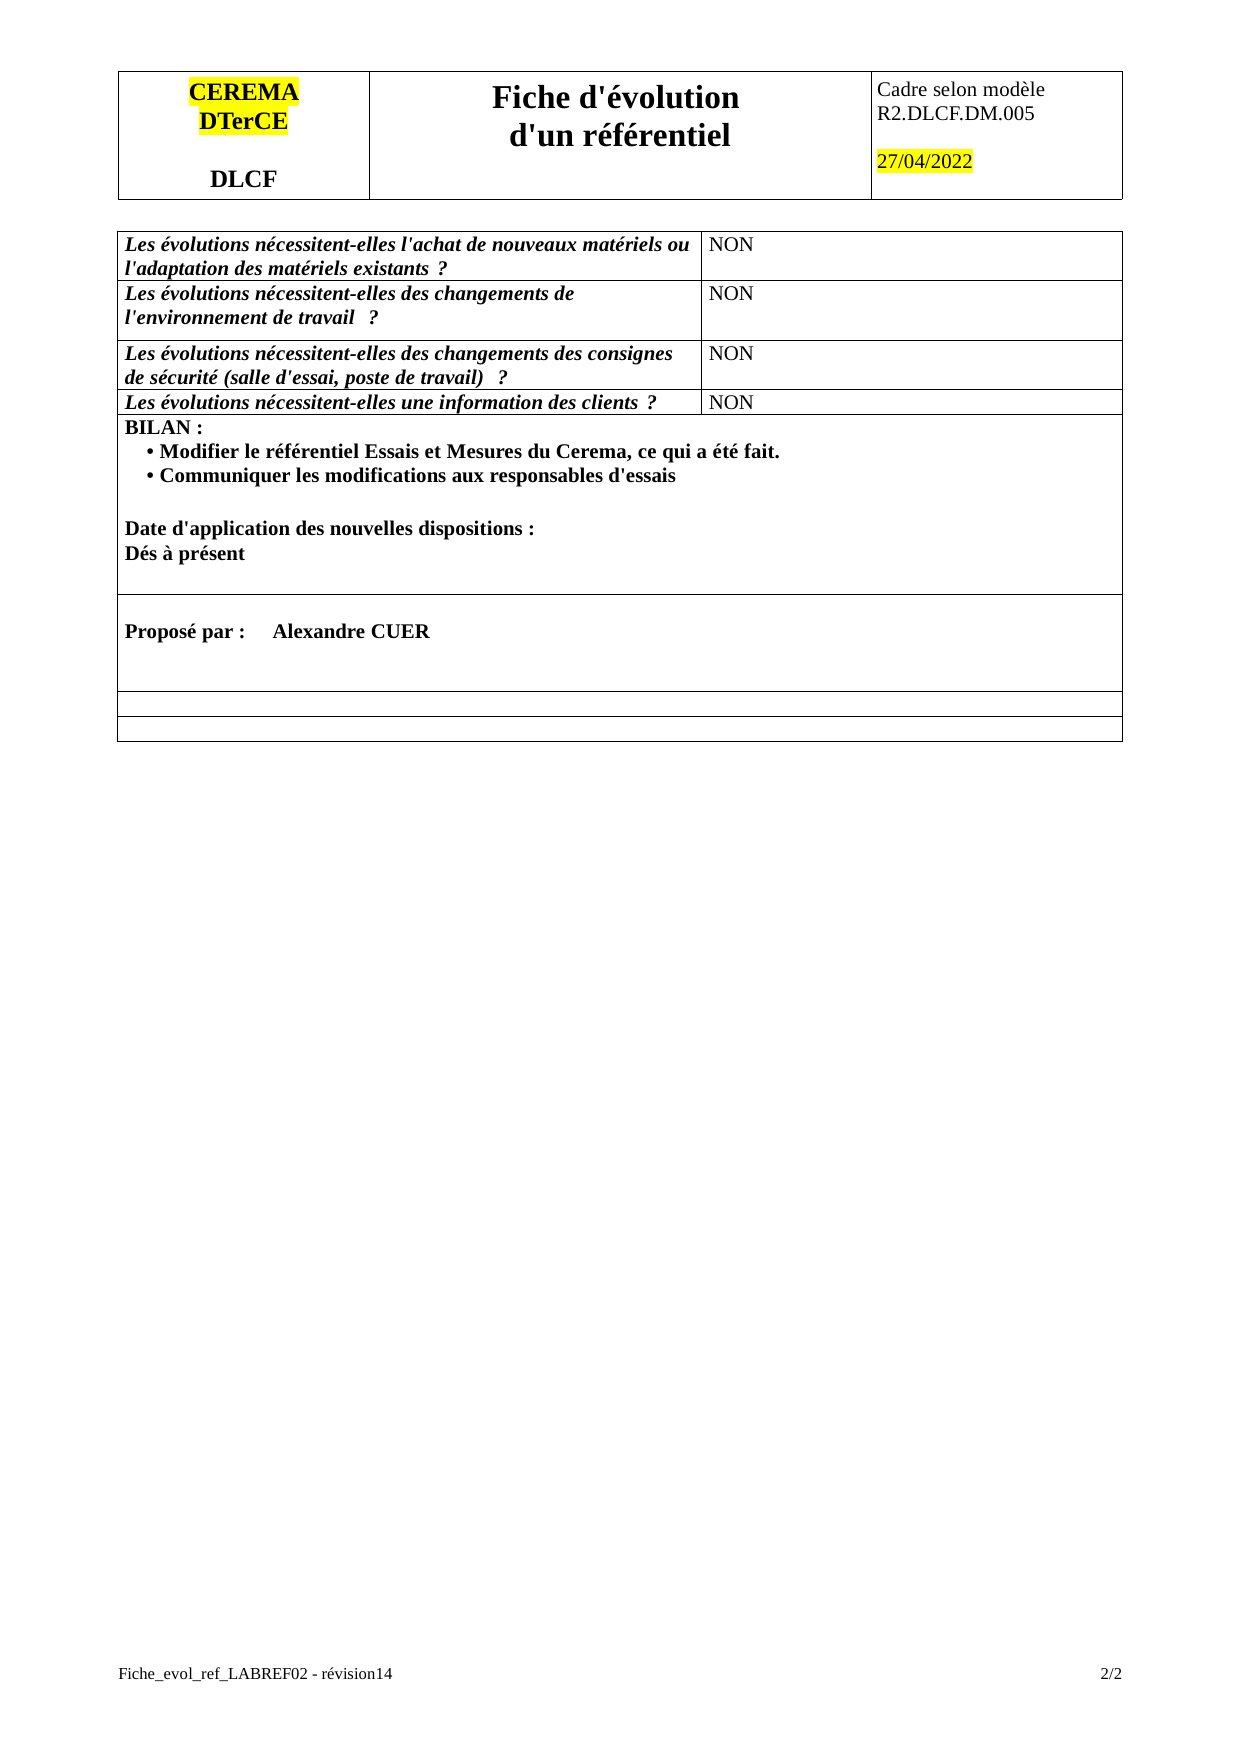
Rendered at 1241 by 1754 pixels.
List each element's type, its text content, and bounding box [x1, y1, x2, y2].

table_cell NON [702, 281, 1122, 340]
table_cell Proposé par : Alexandre CUER [118, 595, 1122, 691]
table_cell [118, 692, 1122, 716]
table_cell NON [702, 341, 1122, 389]
table_cell [118, 717, 1122, 741]
table_cell Les évolutions nécessitent-elles l'achat de nouveaux matériels ou l'adaptation des matériels existants ? [118, 232, 701, 280]
table_cell Les évolutions nécessitent-elles des changements de l'environnement de travail ? [118, 281, 701, 340]
table_cell NON [702, 390, 1122, 414]
table_cell Les évolutions nécessitent-elles une information des clients ? [118, 390, 701, 414]
table_cell BILAN : • Modifier le référentiel Essais et Mesures du Cerema, ce qui a été fait. • Communiquer les modifications aux responsables d'essais Date d'application des nouvelles dispositions : Dés à présent [118, 415, 1122, 593]
table_cell NON [702, 232, 1122, 280]
table_cell Les évolutions nécessitent-elles des changements des consignes de sécurité (salle d'essai, poste de travail) ? [118, 341, 701, 389]
